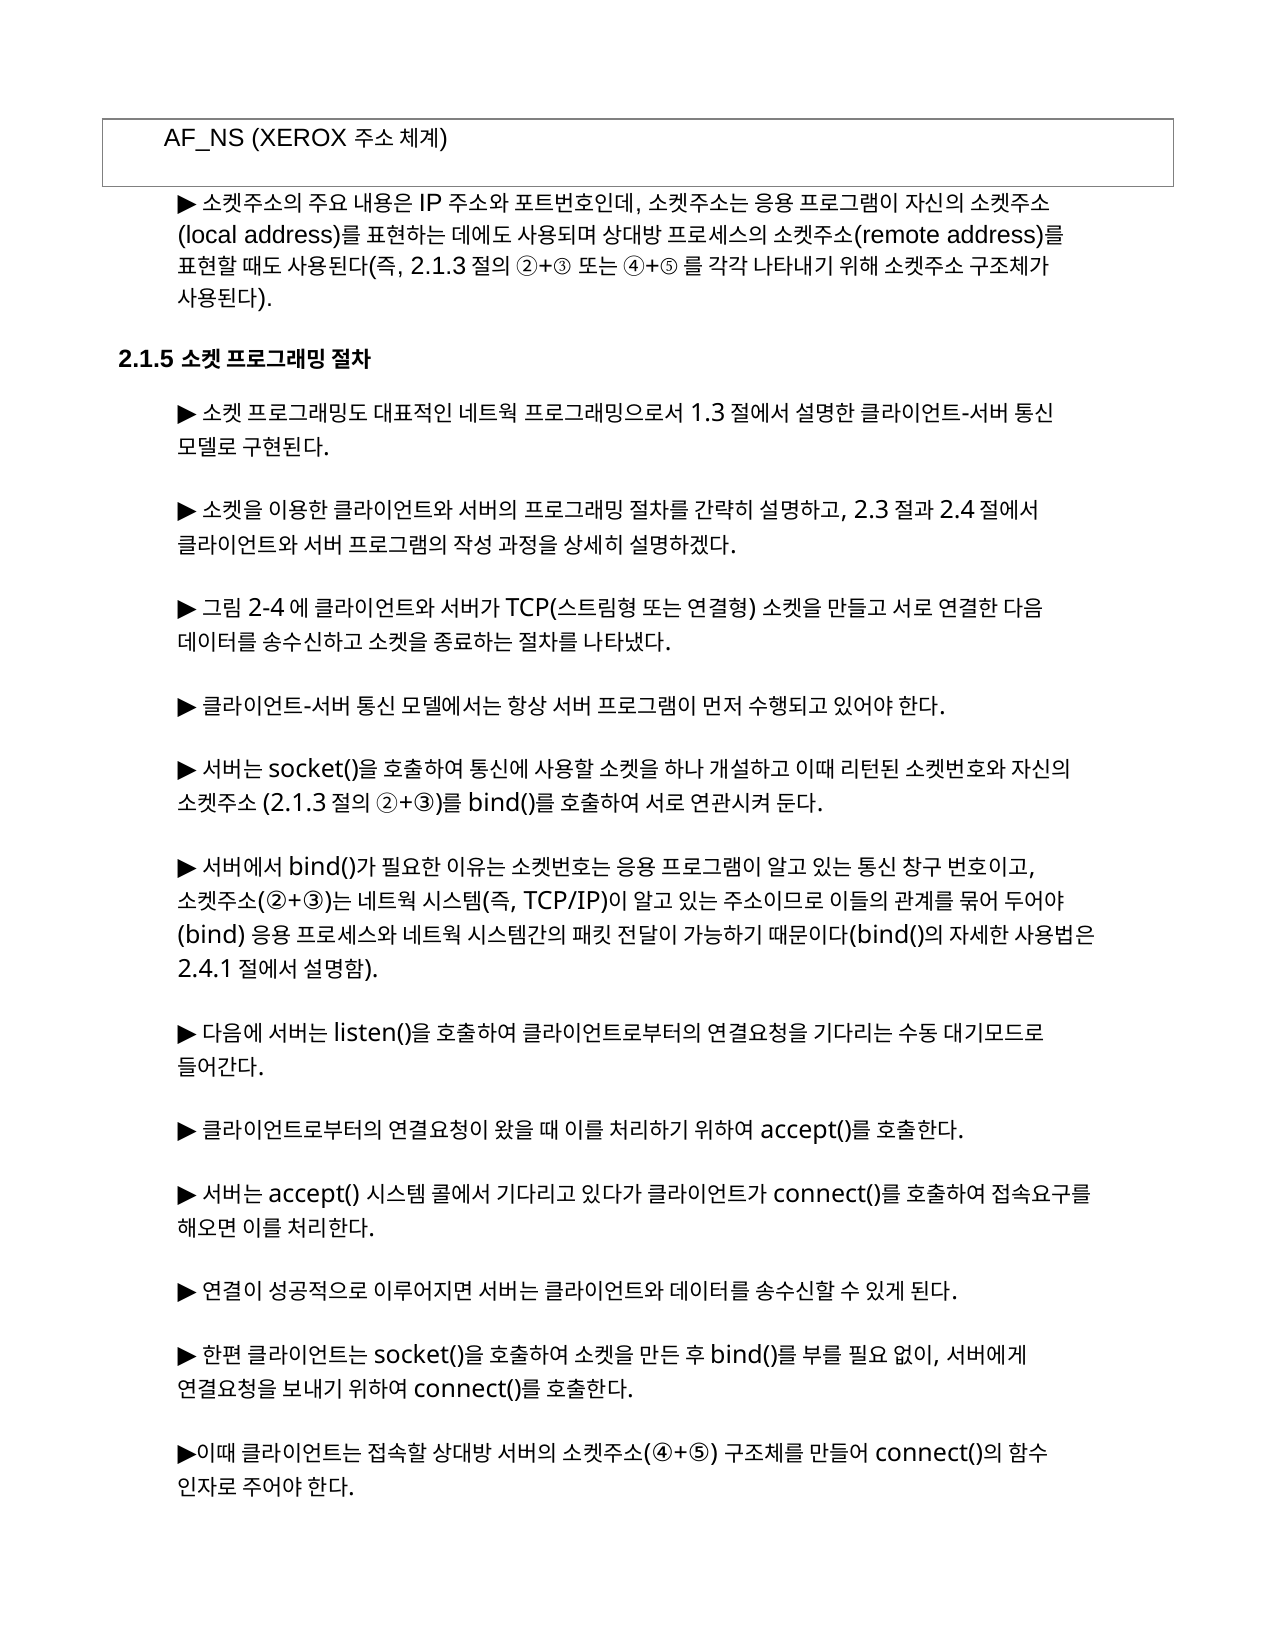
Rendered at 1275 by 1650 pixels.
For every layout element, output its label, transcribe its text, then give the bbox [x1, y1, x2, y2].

text ▶ 다음에 서버는 listen()을 호출하여 클라이언트로부터의 연결요청을 기다리는 수동 대기모드로 들어간다. [177, 1014, 1098, 1082]
text ▶ 소켓 프로그래밍도 대표적인 네트웍 프로그래밍으로서 1.3절에서 설명한 클라이언트-서버 통신 모델로 구현된다. [177, 394, 1098, 463]
text ▶ 한편 클라이언트는 socket()을 호출하여 소켓을 만든 후 bind()를 부를 필요 없이, 서버에게 연결요청을 보내기 위하여 connect()를 호출한다. [177, 1337, 1098, 1405]
text ▶ 서버는 accept() 시스템 콜에서 기다리고 있다가 클라이언트가 connect()를 호출하여 접속요구를 해오면 이를 처리한다. [177, 1175, 1098, 1243]
text ▶ 클라이언트-서버 통신 모델에서는 항상 서버 프로그램이 먼저 수행되고 있어야 한다. [177, 687, 1098, 721]
text ▶ 서버에서 bind()가 필요한 이유는 소켓번호는 응용 프로그램이 알고 있는 통신 창구 번호이고, 소켓주소(②+③)는 네트웍 시스템(즉, TCP/IP)이 알고 있는 주소이므로 이들의 관계를 묶어 두어야(bind) 응용 프로세스와 네트웍 시스템간의 패킷 전달이 가능하기 때문이다(bind()의 자세한 사용법은 2.4.1절에서 설명함). [177, 848, 1098, 985]
text ▶ 서버는 socket()을 호출하여 통신에 사용할 소켓을 하나 개설하고 이때 리턴된 소켓번호와 자신의 소켓주소 (2.1.3절의 ②+③)를 bind()를 호출하여 서로 연관시켜 둔다. [177, 751, 1098, 819]
text ▶ 그림 2-4에 클라이언트와 서버가 TCP(스트림형 또는 연결형) 소켓을 만들고 서로 연결한 다음 데이터를 송수신하고 소켓을 종료하는 절차를 나타냈다. [177, 590, 1098, 658]
text ▶ 클라이언트로부터의 연결요청이 왔을 때 이를 처리하기 위하여 accept()를 호출한다. [177, 1112, 1098, 1146]
table_header AF_NS (XEROX 주소 체계) [103, 120, 1173, 186]
text ▶ 소켓주소의 주요 내용은 IP 주소와 포트번호인데, 소켓주소는 응용 프로그램이 자신의 소켓주소(local address)를 표현하는 데에도 사용되며 상대방 프로세스의 소켓주소(remote address)를 표현할 때도 사용된다(즉, 2.1.3절의 ②+③ 또는 ④+⑤를 각각 나타내기 위해 소켓주소 구조체가 사용된다). [177, 187, 1098, 313]
text ▶ 연결이 성공적으로 이루어지면 서버는 클라이언트와 데이터를 송수신할 수 있게 된다. [177, 1273, 1098, 1307]
text ▶이때 클라이언트는 접속할 상대방 서버의 소켓주소(④+⑤) 구조체를 만들어 connect()의 함수 인자로 주어야 한다. [177, 1434, 1098, 1502]
text ▶ 소켓을 이용한 클라이언트와 서버의 프로그래밍 절차를 간략히 설명하고, 2.3절과 2.4절에서 클라이언트와 서버 프로그램의 작성 과정을 상세히 설명하겠다. [177, 492, 1098, 560]
text 2.1.5 소켓 프로그래밍 절차 [118, 342, 1157, 374]
